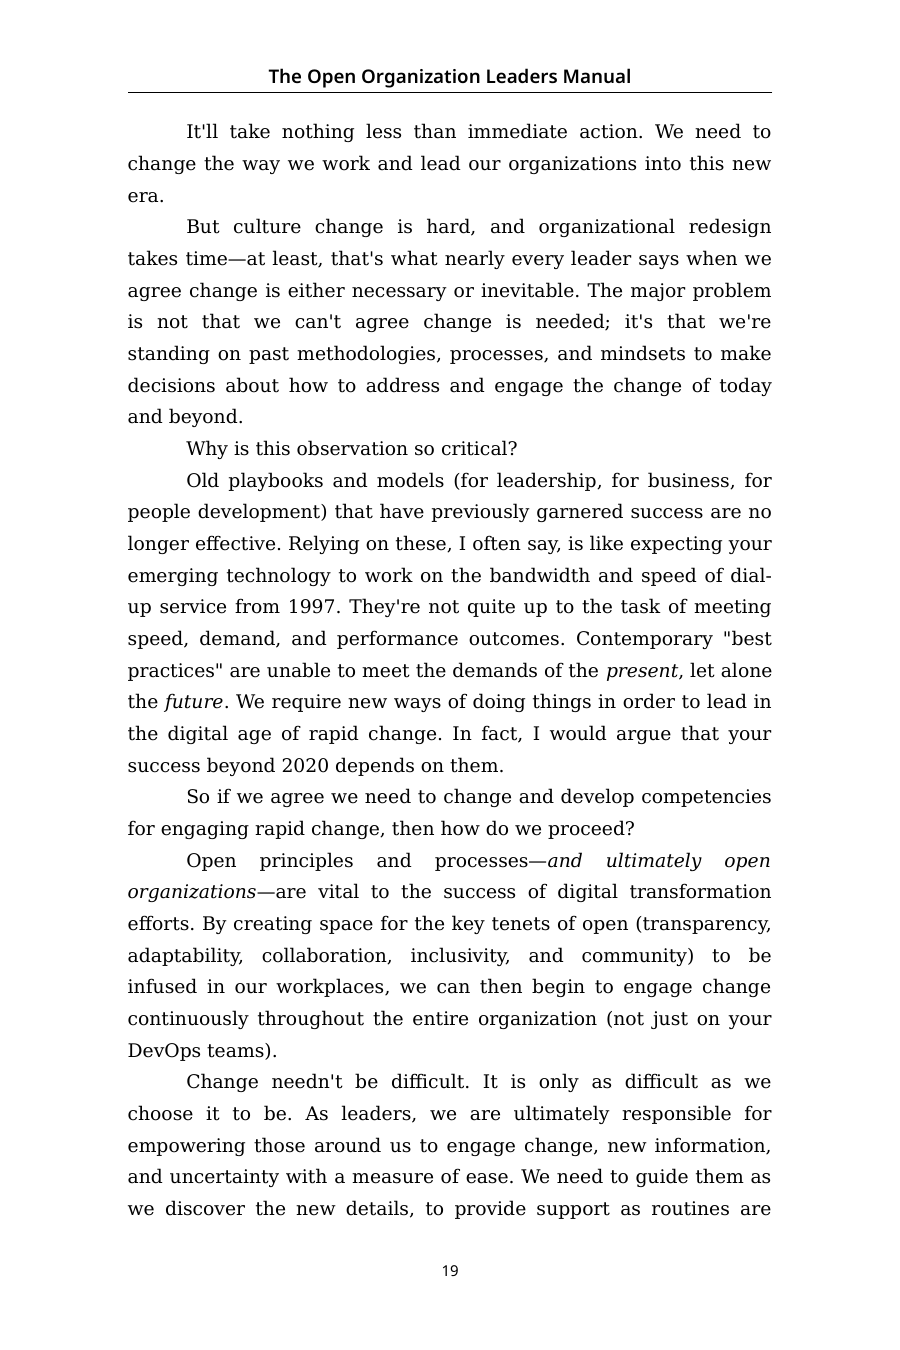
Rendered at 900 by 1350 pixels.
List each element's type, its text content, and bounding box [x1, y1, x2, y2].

text So if we agree we need to change and develop competencies for engaging rapid change, then how do we proceed? [127, 786, 772, 840]
text It'll take nothing less than immediate action. We need to change the way we work and lead our organizations into this new era. [127, 121, 772, 207]
text Open principles and processes—and ultimately open organizations—are vital to the success of digital transformation efforts. By creating space for the key tenets of open (transparency, adaptability, collaboration, inclusivity, and community) to be infused in our workplaces, we can then begin to engage change continuously throughout the entire organization (not just on your DevOps teams). [127, 850, 772, 1062]
text Old playbooks and models (for leadership, for business, for people development) that have previously garnered success are no longer effective. Relying on these, I often say, is like expecting your emerging technology to work on the bandwidth and speed of dial-up service from 1997. They're not quite up to the task of meeting speed, demand, and performance outcomes. Contemporary "best practices" are unable to meet the demands of the present, let alone the future. We require new ways of doing things in order to lead in the digital age of rapid change. In fact, I would argue that your success beyond 2020 depends on them. [127, 470, 772, 777]
text But culture change is hard, and organizational redesign takes time—at least, that's what nearly every leader says when we agree change is either necessary or inevitable. The major problem is not that we can't agree change is needed; it's that we're standing on past methodologies, processes, and mindsets to make decisions about how to address and engage the change of today and beyond. [127, 216, 772, 428]
text Change needn't be difficult. It is only as difficult as we choose it to be. As leaders, we are ultimately responsible for empowering those around us to engage change, new information, and uncertainty with a measure of ease. We need to guide them as we discover the new details, to provide support as routines are [127, 1071, 772, 1220]
text Why is this observation so critical? [127, 438, 772, 460]
